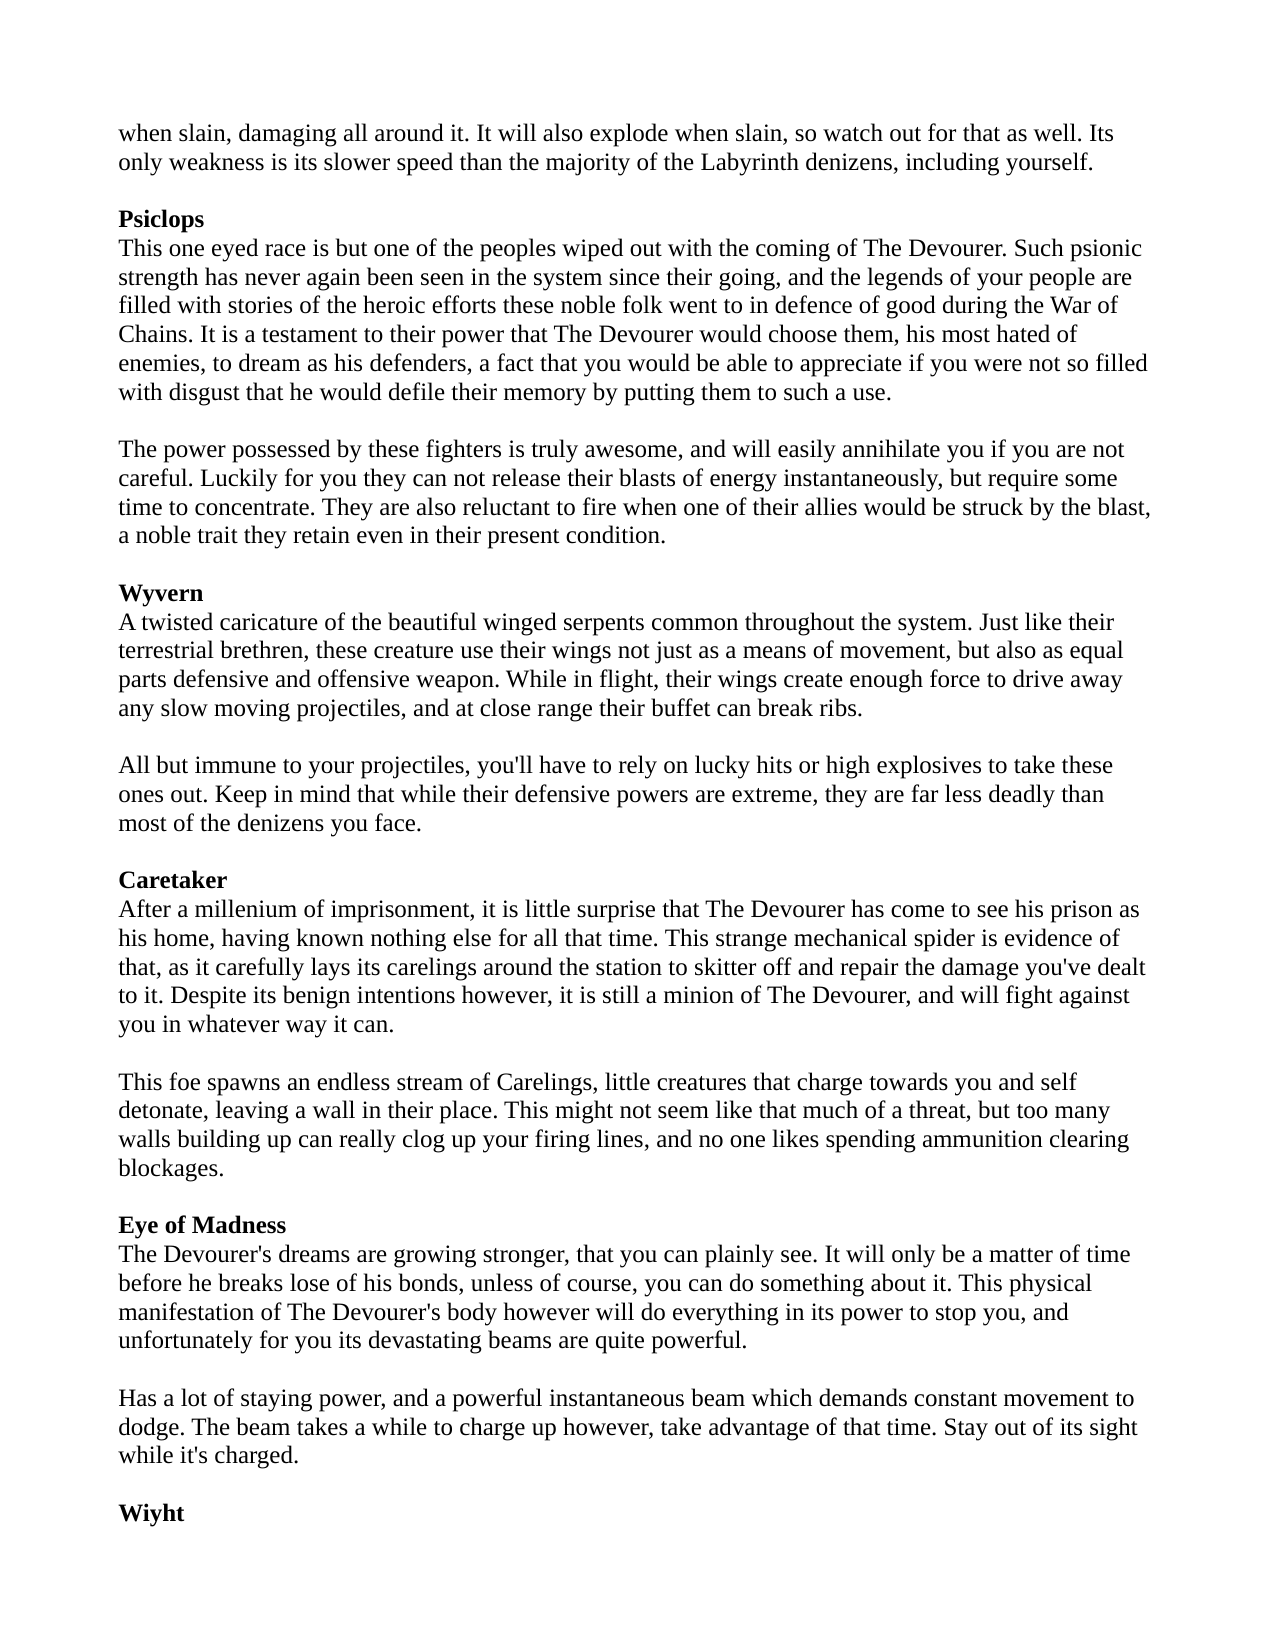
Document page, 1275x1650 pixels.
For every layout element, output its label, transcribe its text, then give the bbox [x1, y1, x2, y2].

text After a millenium of imprisonment, it is little surprise that The Devourer has come to see his prison as his home, having known nothing else for all that time. This strange mechanical spider is evidence of that, as it carefully lays its carelings around the station to skitter off and repair the damage you've dealt to it. Despite its benign intentions however, it is still a minion of The Devourer, and will fight against you in whatever way it can. [118, 894, 1157, 1038]
text This one eyed race is but one of the peoples wiped out with the coming of The Devourer. Such psionic strength has never again been seen in the system since their going, and the legends of your people are filled with stories of the heroic efforts these noble folk went to in defence of good during the War of Chains. It is a testament to their power that The Devourer would choose them, his most hated of enemies, to dream as his defenders, a fact that you would be able to appreciate if you were not so filled with disgust that he would defile their memory by putting them to such a use. [118, 233, 1157, 406]
text This foe spawns an endless stream of Carelings, little creatures that charge towards you and self detonate, leaving a wall in their place. This might not seem like that much of a threat, but too many walls building up can really clog up your firing lines, and no one likes spending ammunition clearing blockages. [118, 1067, 1157, 1182]
text The power possessed by these fighters is truly awesome, and will easily annihilate you if you are not careful. Luckily for you they can not release their blasts of energy instantaneously, but require some time to concentrate. They are also reluctant to fire when one of their allies would be struck by the blast, a noble trait they retain even in their present condition. [118, 434, 1157, 549]
text Has a lot of staying power, and a powerful instantaneous beam which demands constant movement to dodge. The beam takes a while to charge up however, take advantage of that time. Stay out of its sight while it's charged. [118, 1383, 1157, 1469]
text Caretaker [118, 866, 1157, 894]
text Wiyht [118, 1498, 1157, 1527]
text A twisted caricature of the beautiful winged serpents common throughout the system. Just like their terrestrial brethren, these creature use their wings not just as a means of movement, but also as equal parts defensive and offensive weapon. While in flight, their wings create enough force to drive away any slow moving projectiles, and at close range their buffet can break ribs. [118, 607, 1157, 722]
text Eye of Madness [118, 1211, 1157, 1239]
text when slain, damaging all around it. It will also explode when slain, so watch out for that as well. Its only weakness is its slower speed than the majority of the Labyrinth denizens, including yourself. [118, 118, 1157, 176]
text The Devourer's dreams are growing stronger, that you can plainly see. It will only be a matter of time before he breaks lose of his bonds, unless of course, you can do something about it. This physical manifestation of The Devourer's body however will do everything in its power to stop you, and unfortunately for you its devastating beams are quite powerful. [118, 1239, 1157, 1354]
text Psiclops [118, 204, 1157, 233]
text Wyvern [118, 578, 1157, 607]
text All but immune to your projectiles, you'll have to rely on lucky hits or high explosives to take these ones out. Keep in mind that while their defensive powers are extreme, they are far less deadly than most of the denizens you face. [118, 751, 1157, 837]
